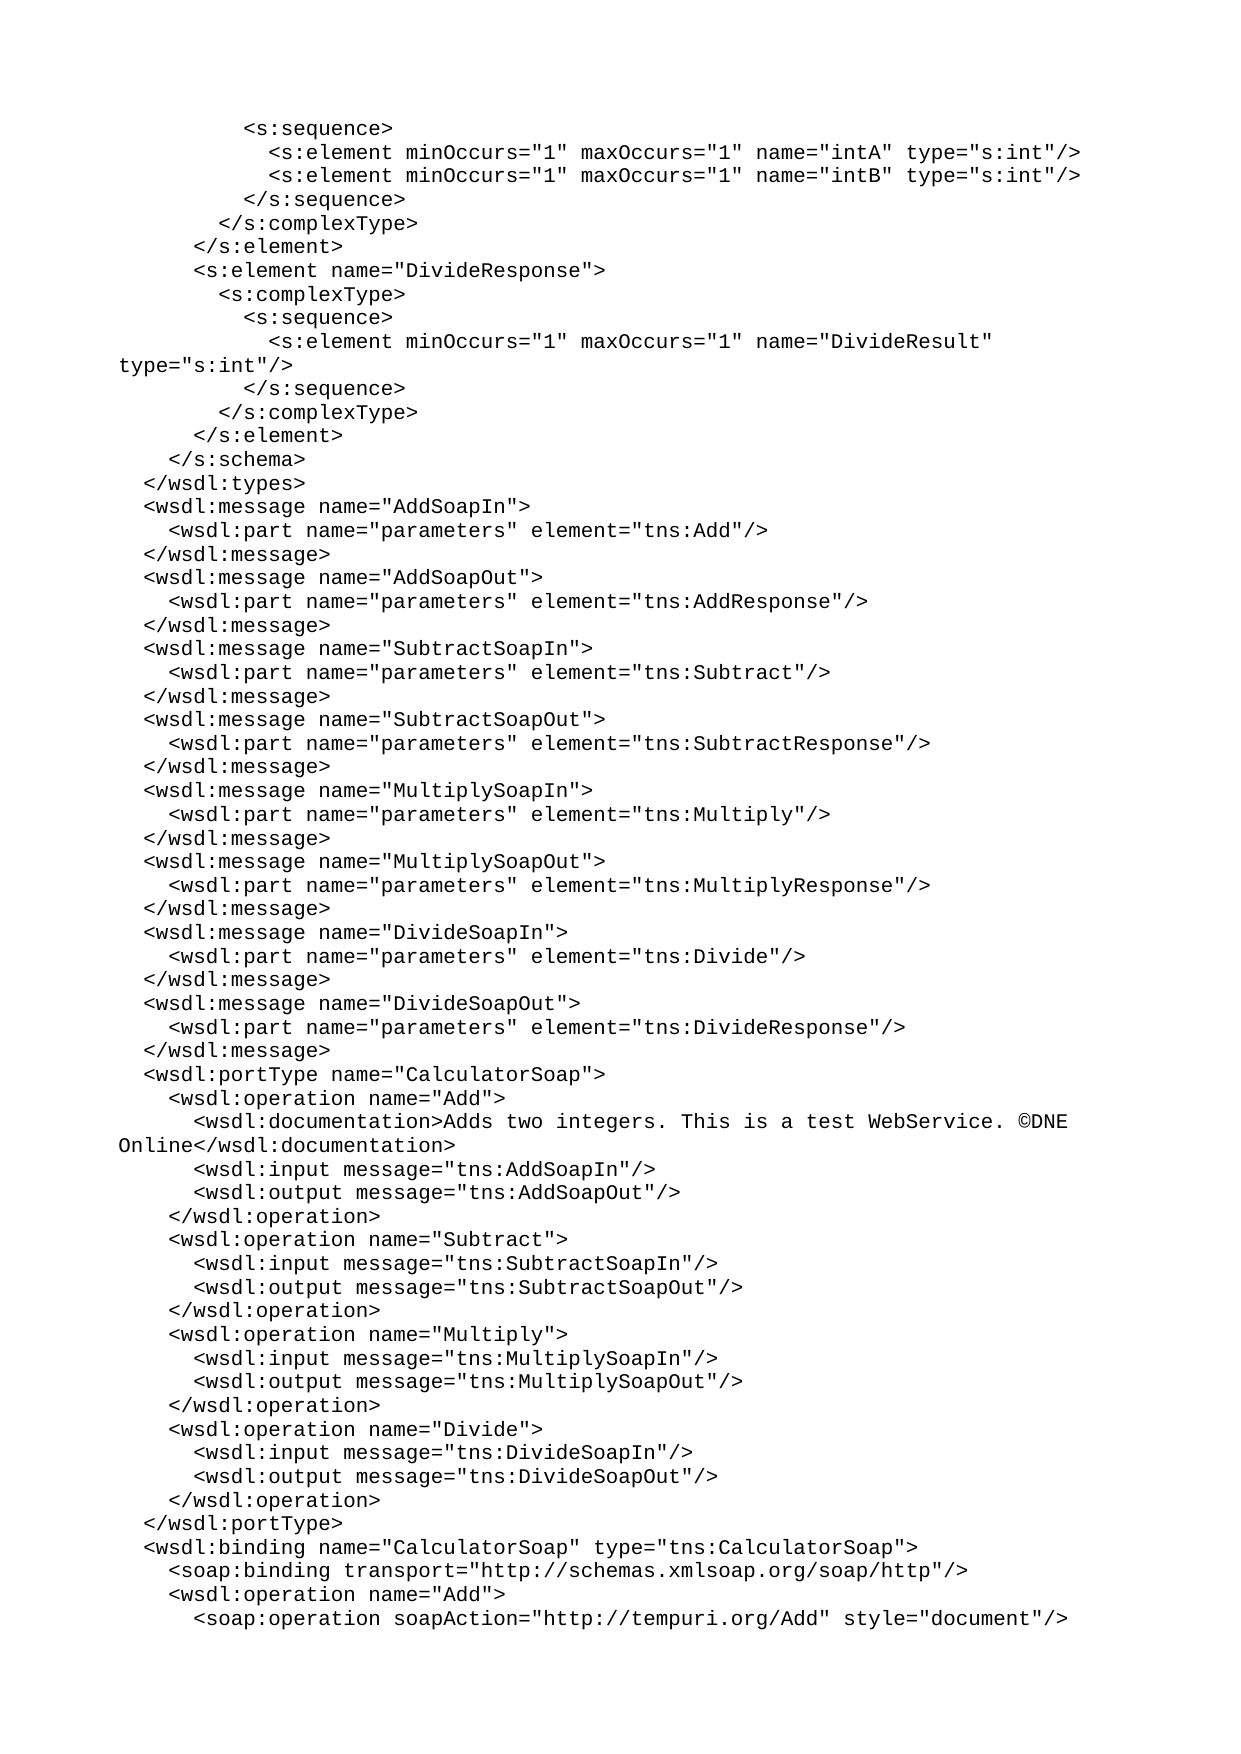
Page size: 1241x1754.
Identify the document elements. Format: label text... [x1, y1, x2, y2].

text <wsdl:output message="tns:DivideSoapOut"/> [118, 1466, 1122, 1489]
text <wsdl:message name="SubtractSoapIn"> [118, 638, 1122, 662]
text <wsdl:part name="parameters" element="tns:SubtractResponse"/> [118, 733, 1122, 757]
text <wsdl:documentation>Adds two integers. This is a test WebService. ©DNE Online</wsdl:documentation> [118, 1111, 1122, 1158]
text <wsdl:part name="parameters" element="tns:Add"/> [118, 520, 1122, 544]
text <wsdl:operation name="Multiply"> [118, 1324, 1122, 1348]
text <soap:operation soapAction="http://tempuri.org/Add" style="document"/> [118, 1608, 1122, 1631]
text <s:sequence> [118, 118, 1122, 142]
text <s:complexType> [118, 284, 1122, 307]
text </wsdl:operation> [118, 1300, 1122, 1324]
text <s:element minOccurs="1" maxOccurs="1" name="DivideResult" type="s:int"/> [118, 331, 1122, 378]
text </wsdl:message> [118, 827, 1122, 851]
text <wsdl:message name="DivideSoapIn"> [118, 922, 1122, 946]
text <wsdl:operation name="Add"> [118, 1584, 1122, 1608]
text <wsdl:portType name="CalculatorSoap"> [118, 1064, 1122, 1088]
text </wsdl:operation> [118, 1489, 1122, 1513]
text <wsdl:operation name="Add"> [118, 1088, 1122, 1111]
text <wsdl:output message="tns:MultiplySoapOut"/> [118, 1371, 1122, 1395]
text </s:complexType> [118, 402, 1122, 426]
text <soap:binding transport="http://schemas.xmlsoap.org/soap/http"/> [118, 1561, 1122, 1584]
text <wsdl:message name="MultiplySoapOut"> [118, 851, 1122, 875]
text <s:element minOccurs="1" maxOccurs="1" name="intB" type="s:int"/> [118, 165, 1122, 189]
text <s:element minOccurs="1" maxOccurs="1" name="intA" type="s:int"/> [118, 142, 1122, 165]
text <wsdl:message name="AddSoapIn"> [118, 496, 1122, 520]
text <wsdl:output message="tns:SubtractSoapOut"/> [118, 1277, 1122, 1300]
text <wsdl:message name="MultiplySoapIn"> [118, 780, 1122, 804]
text <wsdl:part name="parameters" element="tns:MultiplyResponse"/> [118, 875, 1122, 898]
text <wsdl:message name="AddSoapOut"> [118, 567, 1122, 591]
text </wsdl:message> [118, 757, 1122, 780]
text </s:schema> [118, 449, 1122, 473]
text <wsdl:part name="parameters" element="tns:Divide"/> [118, 946, 1122, 969]
text <wsdl:input message="tns:MultiplySoapIn"/> [118, 1348, 1122, 1371]
text </wsdl:operation> [118, 1206, 1122, 1229]
text </wsdl:types> [118, 473, 1122, 496]
text <wsdl:part name="parameters" element="tns:Subtract"/> [118, 662, 1122, 686]
text <wsdl:operation name="Divide"> [118, 1419, 1122, 1442]
text <wsdl:binding name="CalculatorSoap" type="tns:CalculatorSoap"> [118, 1537, 1122, 1561]
text </s:element> [118, 426, 1122, 449]
text </wsdl:message> [118, 544, 1122, 567]
text </wsdl:portType> [118, 1513, 1122, 1537]
text <wsdl:message name="SubtractSoapOut"> [118, 709, 1122, 733]
text <wsdl:operation name="Subtract"> [118, 1229, 1122, 1253]
text <wsdl:input message="tns:AddSoapIn"/> [118, 1158, 1122, 1182]
text </wsdl:message> [118, 686, 1122, 709]
text </s:sequence> [118, 189, 1122, 213]
text <wsdl:part name="parameters" element="tns:AddResponse"/> [118, 591, 1122, 615]
text </wsdl:message> [118, 1040, 1122, 1064]
text <wsdl:message name="DivideSoapOut"> [118, 993, 1122, 1017]
text </s:complexType> [118, 213, 1122, 236]
text <wsdl:input message="tns:DivideSoapIn"/> [118, 1442, 1122, 1466]
text <wsdl:output message="tns:AddSoapOut"/> [118, 1182, 1122, 1206]
text </wsdl:message> [118, 898, 1122, 922]
text <wsdl:part name="parameters" element="tns:DivideResponse"/> [118, 1017, 1122, 1040]
text </s:element> [118, 236, 1122, 260]
text </wsdl:operation> [118, 1395, 1122, 1419]
text <wsdl:part name="parameters" element="tns:Multiply"/> [118, 804, 1122, 827]
text </wsdl:message> [118, 615, 1122, 638]
text </wsdl:message> [118, 969, 1122, 993]
text <s:sequence> [118, 307, 1122, 331]
text </s:sequence> [118, 378, 1122, 402]
text <s:element name="DivideResponse"> [118, 260, 1122, 284]
text <wsdl:input message="tns:SubtractSoapIn"/> [118, 1253, 1122, 1277]
